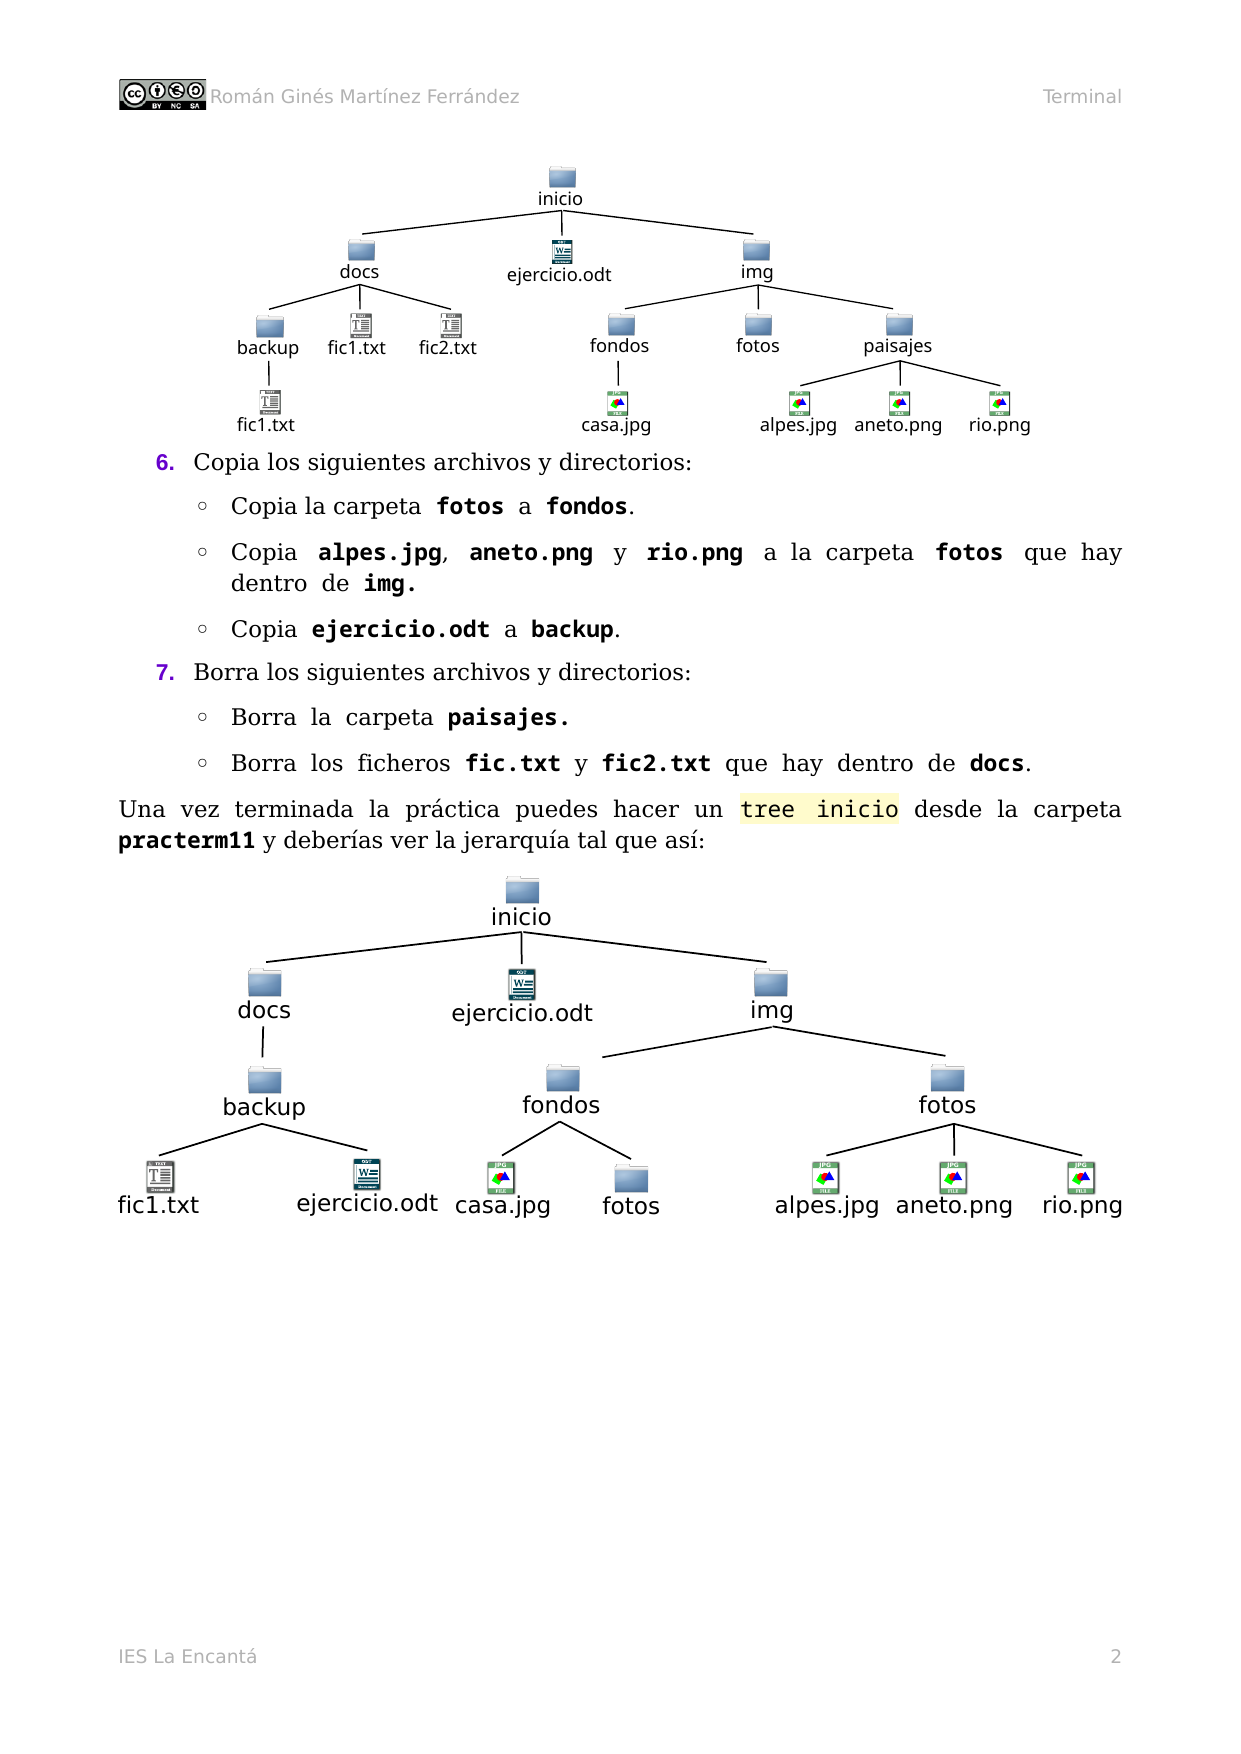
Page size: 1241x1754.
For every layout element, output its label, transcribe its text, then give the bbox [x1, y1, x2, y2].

list Copia la carpeta fotos a fondos. [193, 490, 1122, 521]
list Borra los ficheros fic.txt y fic2.txt que hay dentro de docs. [193, 747, 1122, 778]
list Copia los siguientes archivos y directorios: [156, 131, 1122, 475]
list Copia alpes.jpg, aneto.png y rio.png a la carpeta fotos que hay dentro de img. [193, 536, 1122, 598]
picture [119, 79, 207, 110]
text Una vez terminada la práctica puedes hacer un tree inicio desde la carpeta practerm11 y deberías ver la jerarquía tal que así: [118, 792, 1122, 855]
list Copia ejercicio.odt a backup. [193, 613, 1122, 644]
list Borra los siguientes archivos y directorios: [156, 659, 1122, 686]
list Borra la carpeta paisajes. [193, 701, 1122, 732]
